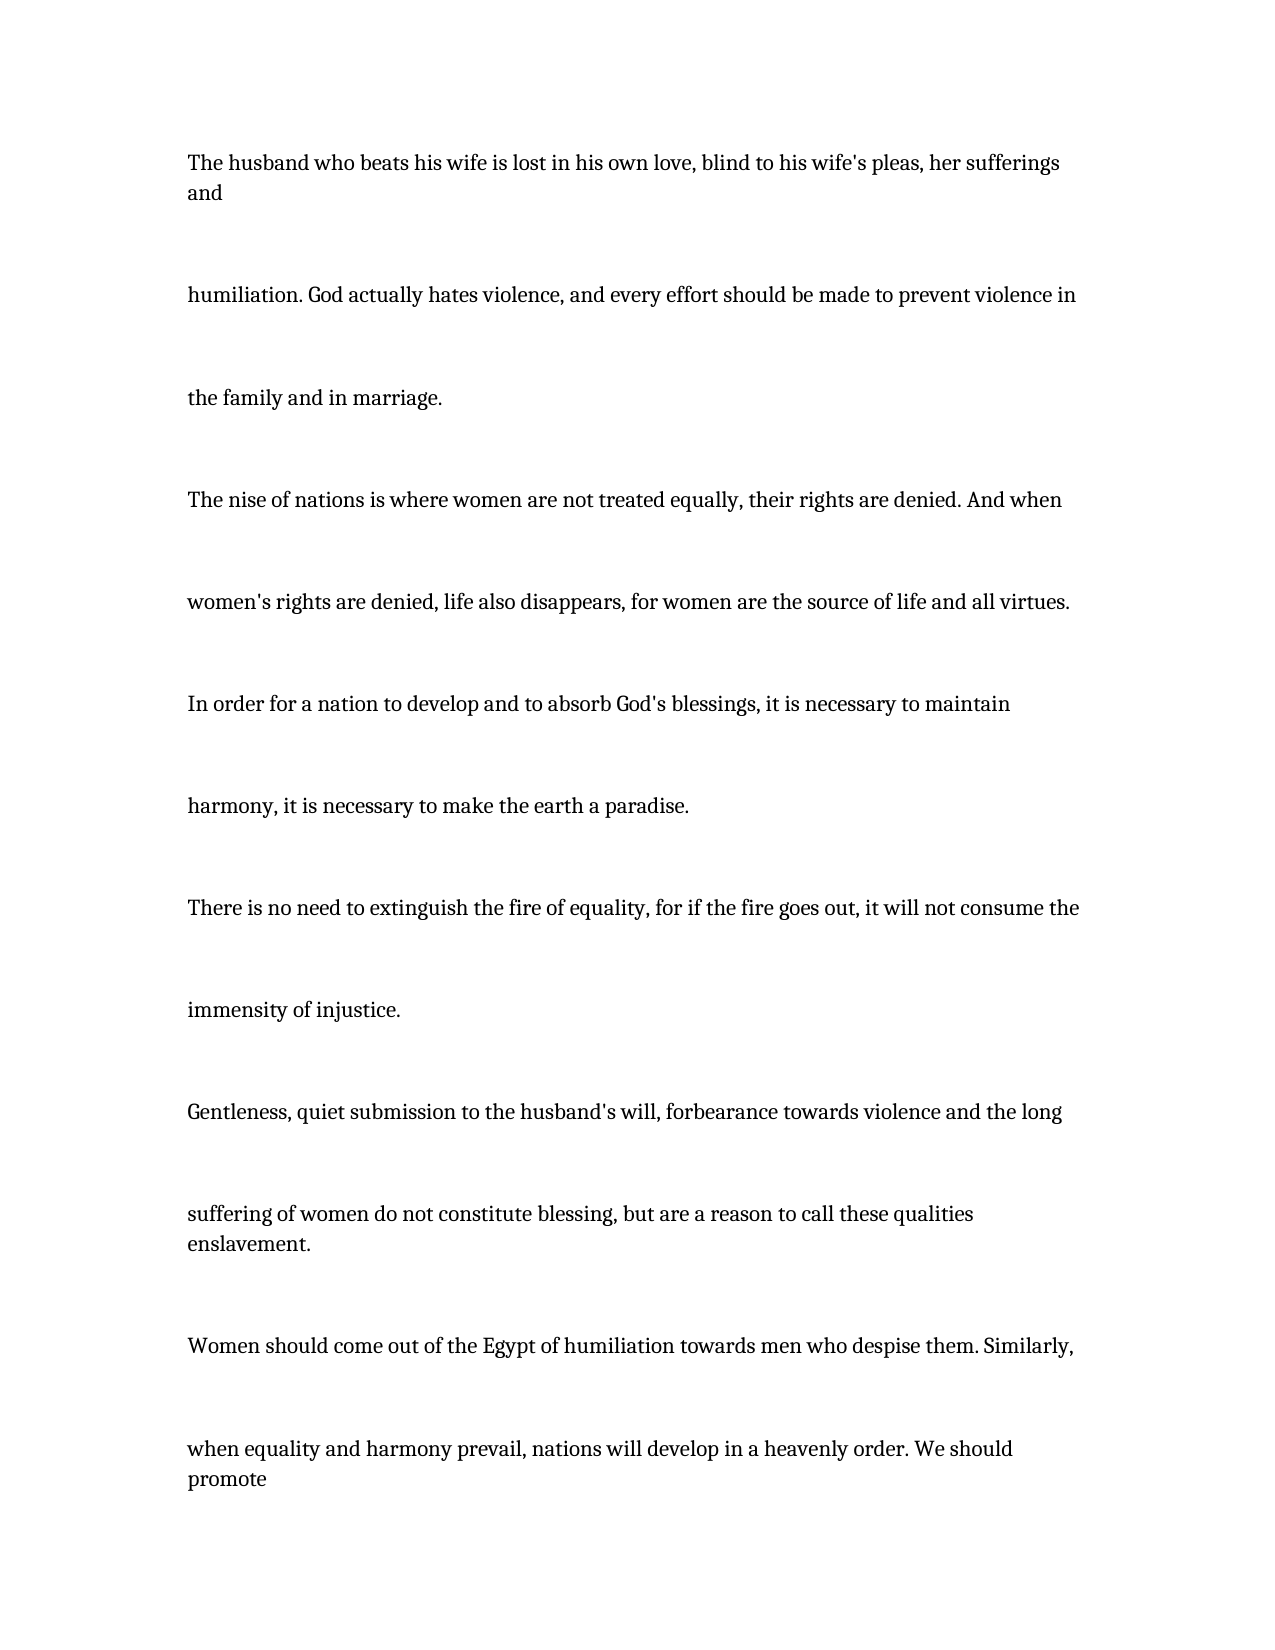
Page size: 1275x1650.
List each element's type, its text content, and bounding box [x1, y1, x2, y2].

text the family and in marriage. [187, 384, 1087, 411]
text In order for a nation to develop and to absorb God's blessings, it is necessary to maintain [187, 691, 1087, 717]
text women's rights are denied, life also disappears, for women are the source of life and all virtues. [187, 588, 1087, 615]
text Women should come out of the Egypt of humiliation towards men who despise them. Similarly, [187, 1333, 1087, 1360]
text There is no need to extinguish the fire of equality, for if the fire goes out, it will not consume the [187, 895, 1087, 921]
text Gentleness, quiet submission to the husband's will, forbearance towards violence and the long [187, 1099, 1087, 1125]
text The nise of nations is where women are not treated equally, their rights are denied. And when [187, 486, 1087, 513]
text The husband who beats his wife is lost in his own love, blind to his wife's pleas, her sufferings and [187, 150, 1087, 207]
text humiliation. God actually hates violence, and every effort should be made to prevent violence in [187, 282, 1087, 309]
text harmony, it is necessary to make the earth a paradise. [187, 793, 1087, 819]
text suffering of women do not constitute blessing, but are a reason to call these qualities enslavement. [187, 1201, 1087, 1258]
text when equality and harmony prevail, nations will develop in a heavenly order. We should promote [187, 1435, 1087, 1492]
text immensity of injustice. [187, 997, 1087, 1023]
